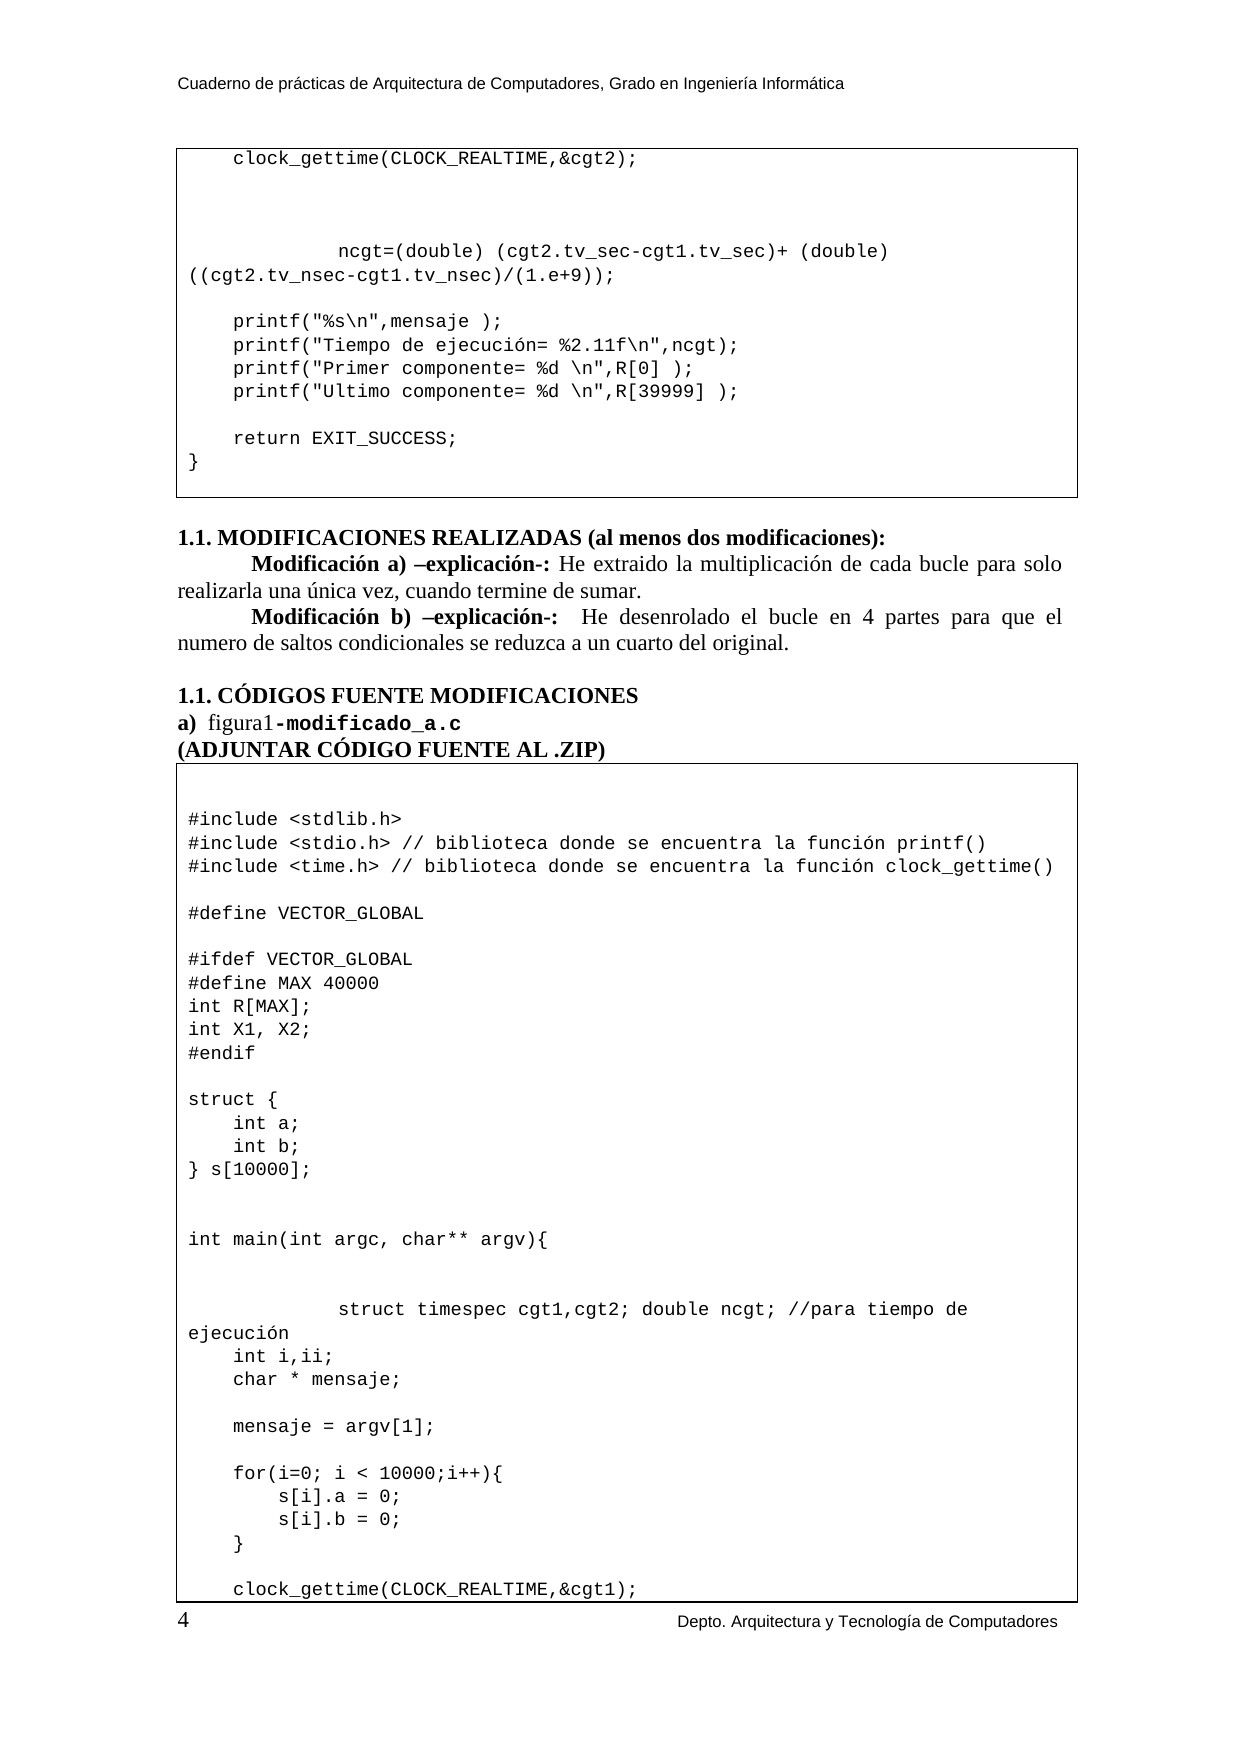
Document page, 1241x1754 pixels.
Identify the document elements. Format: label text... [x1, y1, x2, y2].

text (ADJUNTAR CÓDIGO FUENTE AL .ZIP) [177, 736, 1063, 762]
text Modificación a) –explicación-: He extraido la multiplicación de cada bucle para solo realizarla una única vez, cuando termine de sumar. [177, 550, 1063, 603]
text 1.1. CÓDIGOS FUENTE MODIFICACIONES [177, 682, 1063, 708]
text Modificación b) –explicación-: He desenrolado el bucle en 4 partes para que el numero de saltos condicionales se reduzca a un cuarto del original. [177, 603, 1063, 656]
text a) figura1-modificado_a.c [177, 708, 1063, 736]
text 1.1. MODIFICACIONES REALIZADAS (al menos dos modificaciones): [177, 524, 1063, 550]
table_header clock_gettime(CLOCK_REALTIME,&cgt2); ncgt=(double) (cgt2.tv_sec-cgt1.tv_sec)+ (double) ((cgt2.tv_nsec-cgt1.tv_nsec)/(1.e+9)); printf("%s\n",mensaje ); printf("Tiempo de ejecución= %2.11f\n",ncgt); printf("Primer componente= %d \n",R[0] ); printf("Ultimo componente= %d \n",R[39999] ); return EXIT_SUCCESS; } [177, 149, 1077, 497]
table_header #include <stdlib.h> #include <stdio.h> // biblioteca donde se encuentra la función printf() #include <time.h> // biblioteca donde se encuentra la función clock_gettime() #define VECTOR_GLOBAL #ifdef VECTOR_GLOBAL #define MAX 40000 int R[MAX]; int X1, X2; #endif struct { int a; int b; } s[10000]; int main(int argc, char** argv){ struct timespec cgt1,cgt2; double ncgt; //para tiempo de ejecución int i,ii; char * mensaje; mensaje = argv[1]; for(i=0; i < 10000;i++){ s[i].a = 0; s[i].b = 0; } clock_gettime(CLOCK_REALTIME,&cgt1); [177, 764, 1077, 1601]
